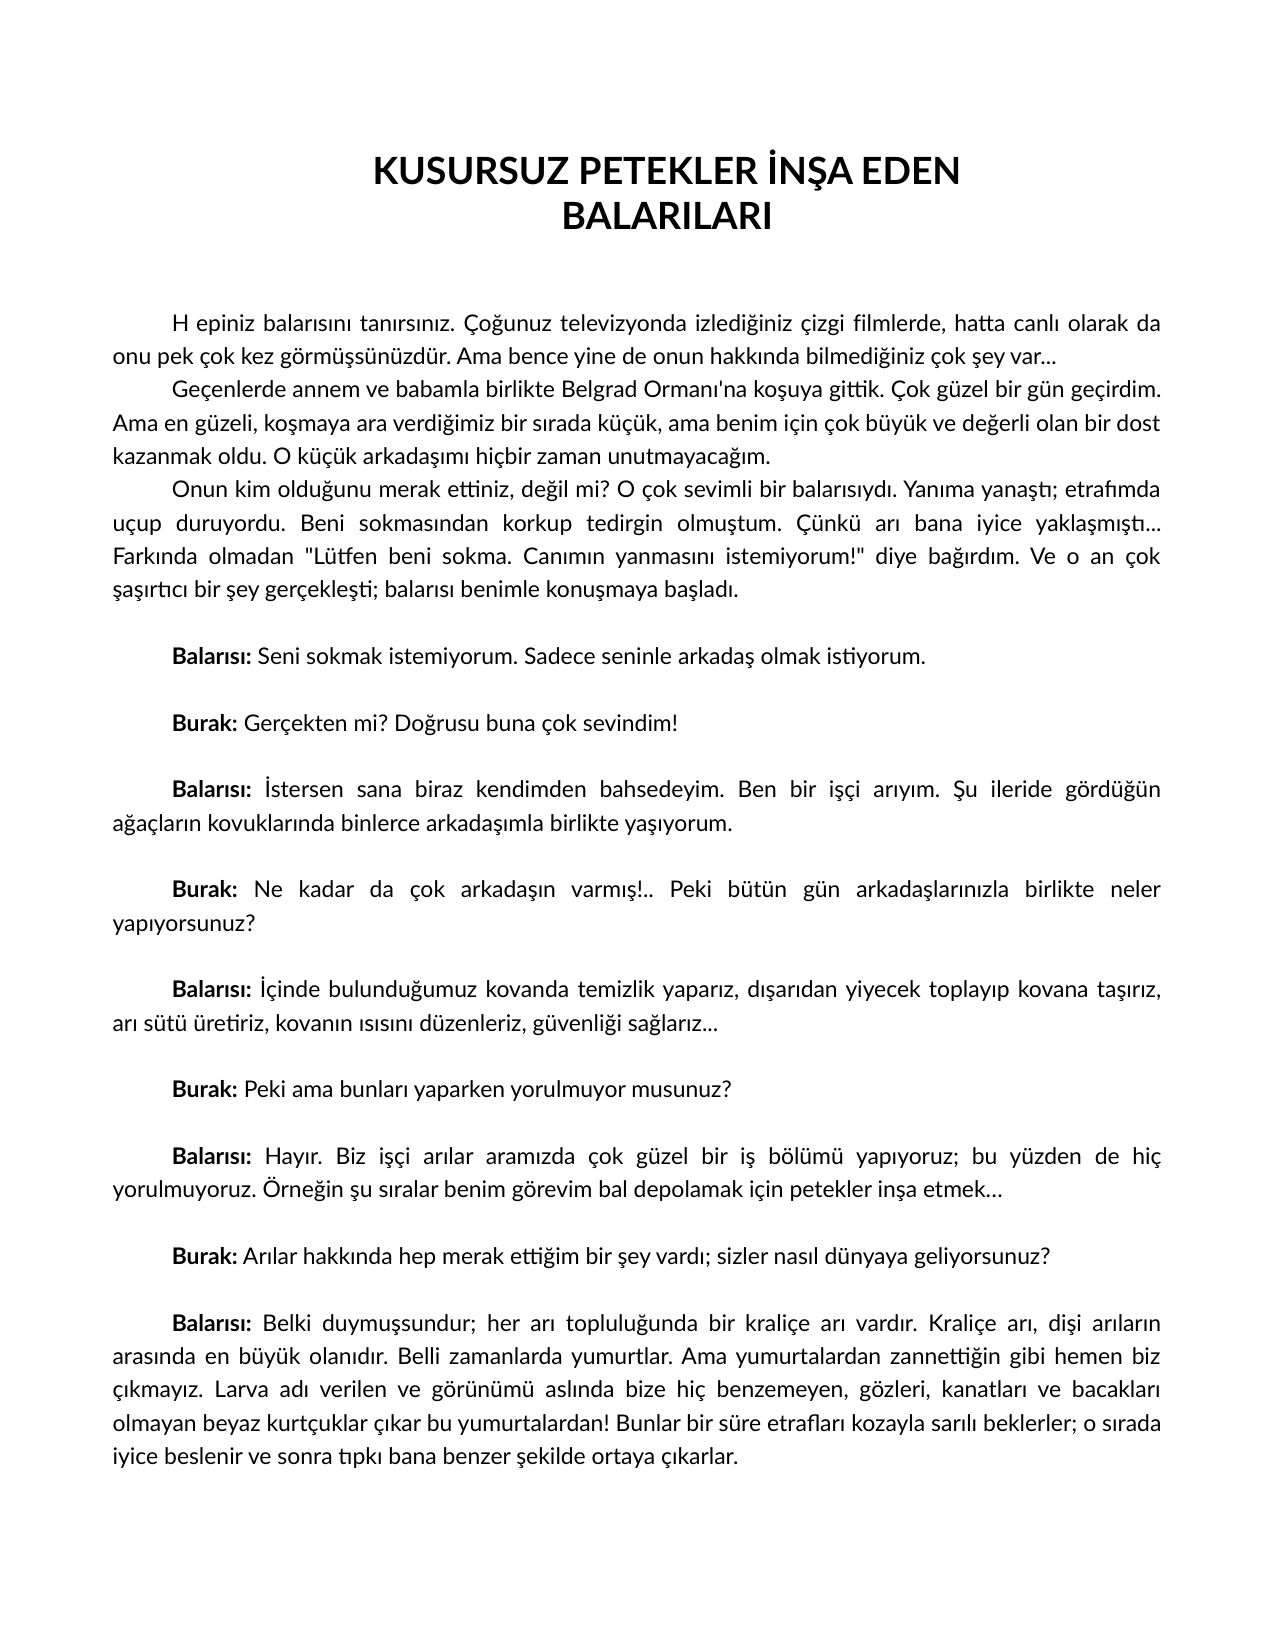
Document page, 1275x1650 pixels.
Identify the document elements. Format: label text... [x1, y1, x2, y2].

text Geçenlerde annem ve babamla birlikte Belgrad Ormanı'na koşuya gittik. Çok güzel bir gün geçirdim. Ama en güzeli, koşmaya ara verdiğimiz bir sırada küçük, ama benim için çok büyük ve değerli olan bir dost kazanmak oldu. O küçük arkadaşımı hiçbir zaman unutmayacağım. [112, 371, 1162, 471]
text Onun kim olduğunu merak ettiniz, değil mi? O çok sevimli bir balarısıydı. Yanıma yanaştı; etrafımda uçup duruyordu. Beni sokmasından korkup tedirgin olmuştum. Çünkü arı bana iyice yaklaşmıştı... Farkında olmadan "Lütfen beni sokma. Canımın yanmasını istemiyorum!" diye bağırdım. Ve o an çok şaşırtıcı bir şey gerçekleşti; balarısı benimle konuşmaya başladı. [112, 471, 1162, 604]
text Burak: Gerçekten mi? Doğrusu buna çok sevindim! [112, 704, 1162, 738]
text Balarısı: İçinde bulunduğumuz kovanda temizlik yaparız, dışarıdan yiyecek toplayıp kovana taşırız, arı sütü üretiriz, kovanın ısısını düzenleriz, güvenliği sağlarız... [112, 971, 1162, 1038]
text Balarısı: Seni sokmak istemiyorum. Sadece seninle arkadaş olmak istiyorum. [112, 638, 1162, 671]
subtitle BALARILARI [112, 193, 1162, 238]
text Balarısı: İstersen sana biraz kendimden bahsedeyim. Ben bir işçi arıyım. Şu ileride gördüğün ağaçların kovuklarında binlerce arkadaşımla birlikte yaşıyorum. [112, 771, 1162, 838]
text Burak: Arılar hakkında hep merak ettiğim bir şey vardı; sizler nasıl dünyaya geliyorsunuz? [112, 1238, 1162, 1271]
text Balarısı: Belki duymuşsundur; her arı topluluğunda bir kraliçe arı vardır. Kraliçe arı, dişi arıların arasında en büyük olanıdır. Belli zamanlarda yumurtlar. Ama yumurtalardan zannettiğin gibi hemen biz çıkmayız. Larva adı verilen ve görünümü aslında bize hiç benzemeyen, gözleri, kanatları ve bacakları olmayan beyaz kurtçuklar çıkar bu yumurtalardan! Bunlar bir süre etrafları kozayla sarılı beklerler; o sırada iyice beslenir ve sonra tıpkı bana benzer şekilde ortaya çıkarlar. [112, 1304, 1162, 1471]
text Hepiniz balarısını tanırsınız. Çoğunuz televizyonda izlediğiniz çizgi filmlerde, hatta canlı olarak da onu pek çok kez görmüşsünüzdür. Ama bence yine de onun hakkında bilmediğiniz çok şey var... [112, 304, 1162, 371]
text Balarısı: Hayır. Biz işçi arılar aramızda çok güzel bir iş bölümü yapıyoruz; bu yüzden de hiç yorulmuyoruz. Örneğin şu sıralar benim görevim bal depolamak için petekler inşa etmek… [112, 1138, 1162, 1204]
subtitle KUSURSUZ PETEKLER İNŞA EDEN [112, 148, 1162, 193]
text Burak: Peki ama bunları yaparken yorulmuyor musunuz? [112, 1071, 1162, 1104]
text Burak: Ne kadar da çok arkadaşın varmış!.. Peki bütün gün arkadaşlarınızla birlikte neler yapıyorsunuz? [112, 871, 1162, 938]
